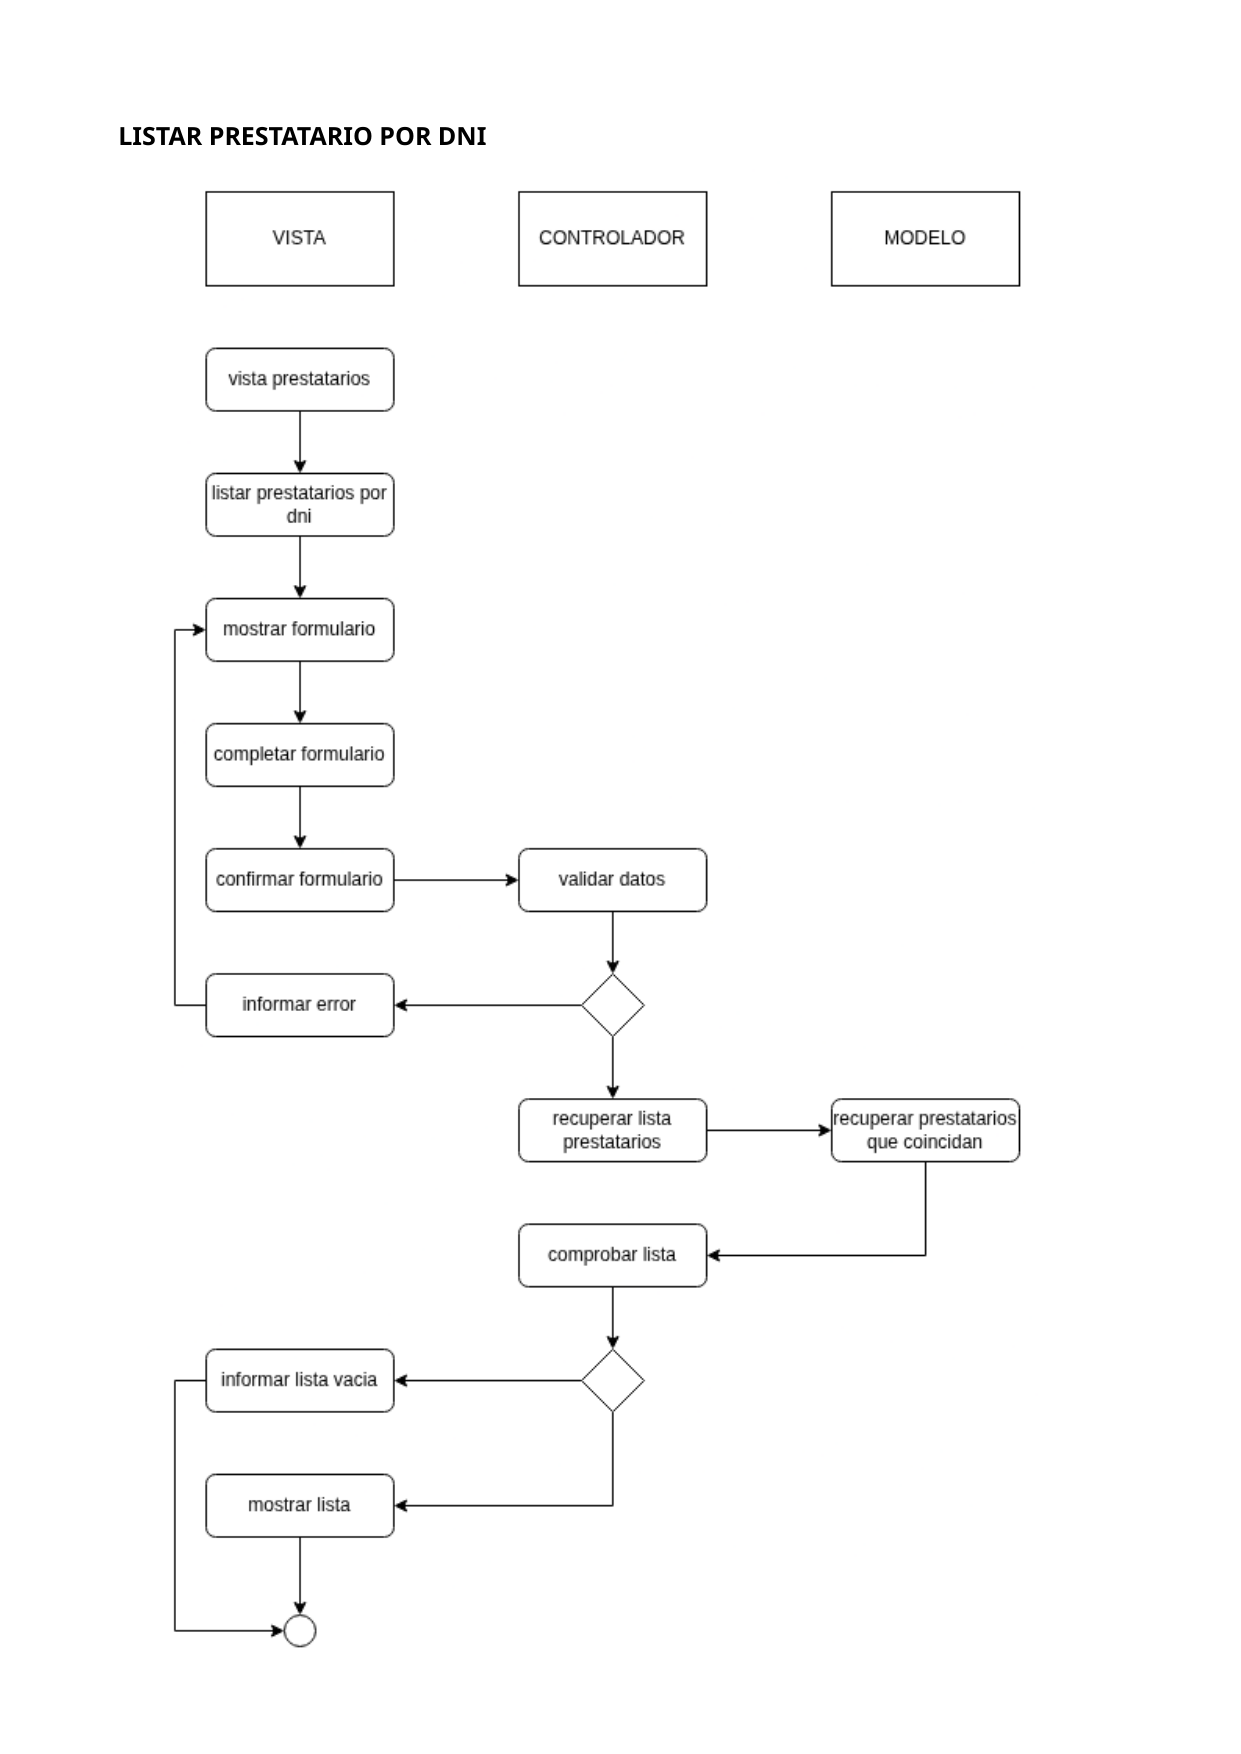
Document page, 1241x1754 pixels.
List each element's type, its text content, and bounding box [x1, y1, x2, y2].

picture [140, 169, 1044, 1671]
text LISTAR PRESTATARIO POR DNI [118, 118, 1122, 152]
